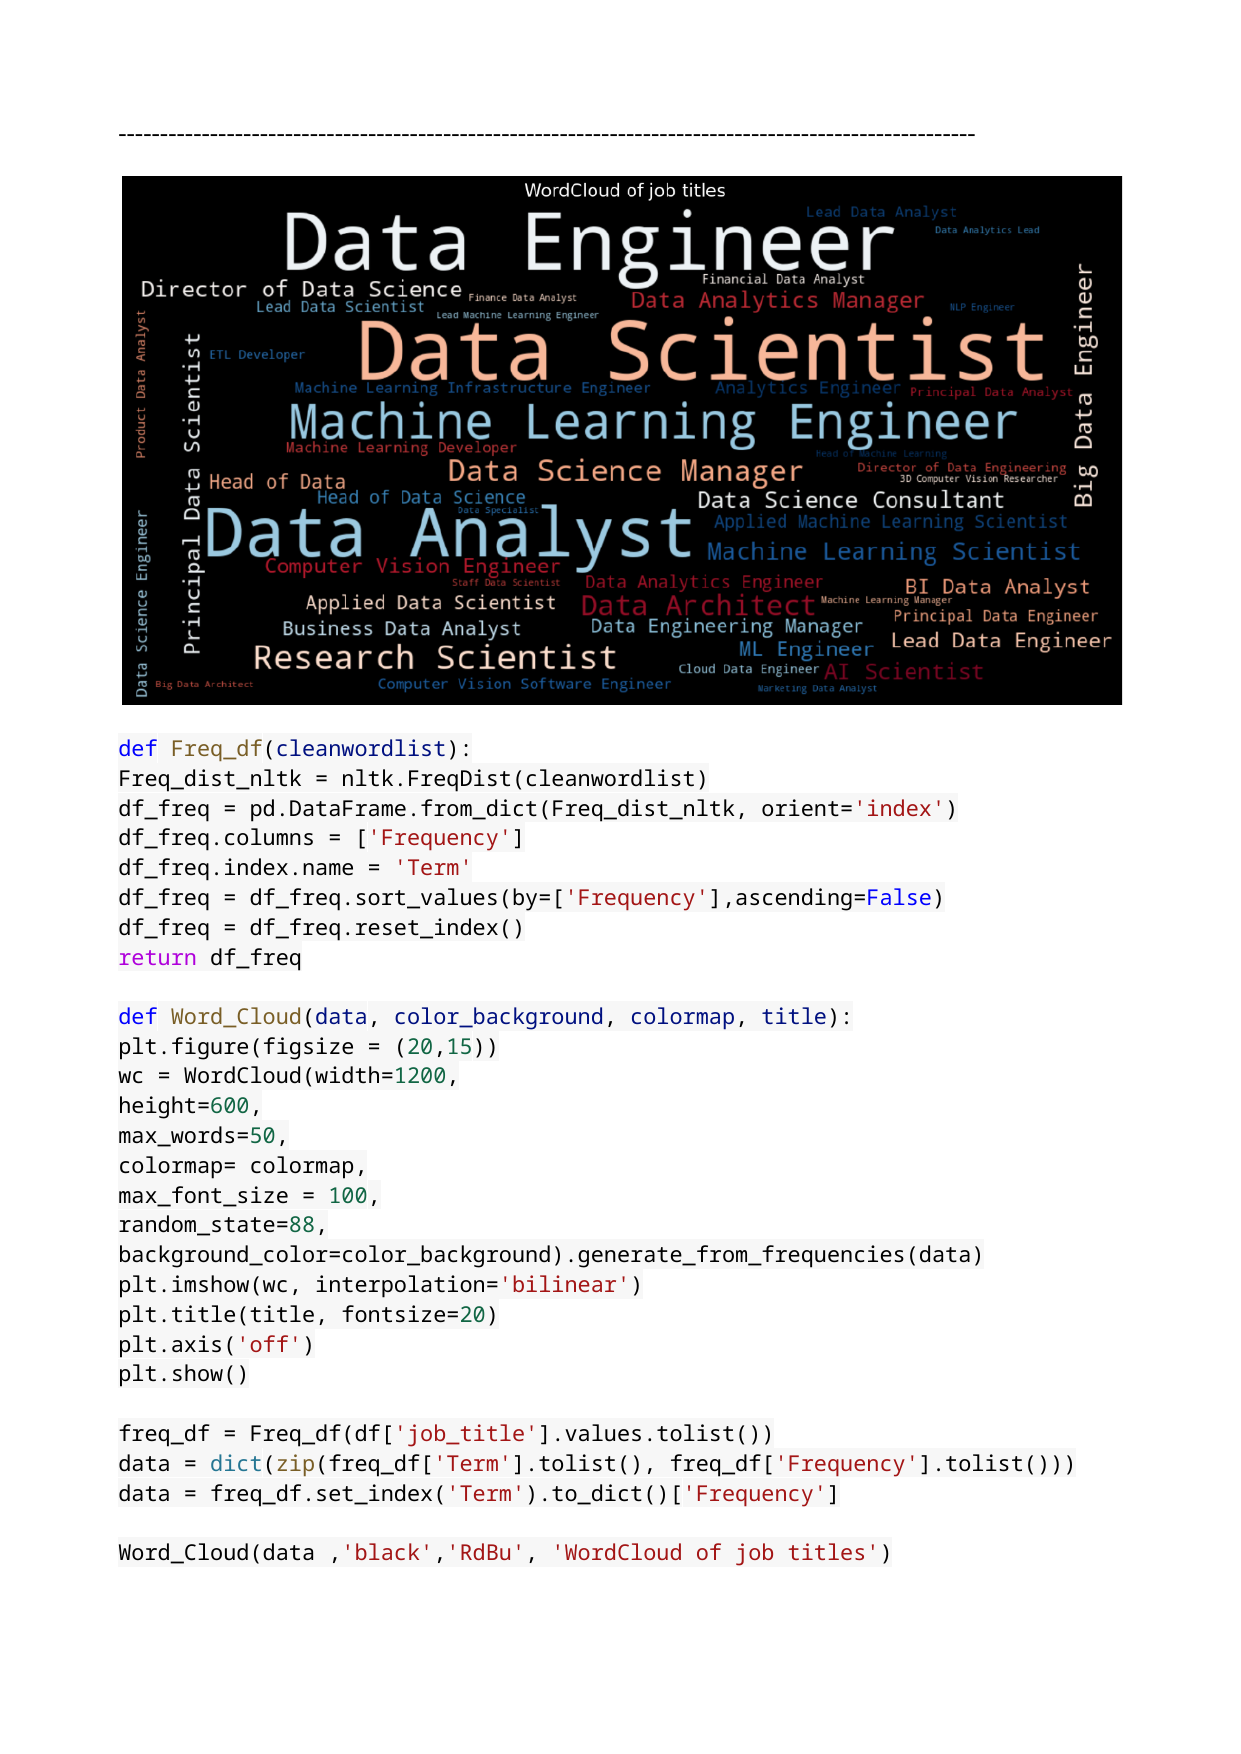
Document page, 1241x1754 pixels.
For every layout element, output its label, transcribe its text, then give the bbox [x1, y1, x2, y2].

text freq_df = Freq_df(df['job_title'].values.tolist()) [118, 1418, 1122, 1448]
text wc = WordCloud(width=1200, [118, 1061, 1122, 1090]
text random_state=88, [118, 1209, 1122, 1239]
text df_freq.index.name = 'Term' [118, 852, 1122, 882]
text background_color=color_background).generate_from_frequencies(data) [118, 1239, 1122, 1269]
text height=600, [118, 1090, 1122, 1120]
text data = dict(zip(freq_df['Term'].tolist(), freq_df['Frequency'].tolist())) [118, 1448, 1122, 1477]
text return df_freq [118, 941, 1122, 971]
text ------------------------------------------------------------------------------------------------------- [118, 118, 1122, 147]
picture [118, 175, 1123, 705]
text plt.axis('off') [118, 1329, 1122, 1358]
text plt.figure(figsize = (20,15)) [118, 1031, 1122, 1061]
text max_font_size = 100, [118, 1180, 1122, 1209]
text colormap= colormap, [118, 1150, 1122, 1180]
text plt.imshow(wc, interpolation='bilinear') [118, 1269, 1122, 1299]
text Word_Cloud(data ,'black','RdBu', 'WordCloud of job titles') [118, 1537, 1122, 1567]
text data = freq_df.set_index('Term').to_dict()['Frequency'] [118, 1477, 1122, 1507]
text df_freq = df_freq.reset_index() [118, 912, 1122, 941]
text Freq_dist_nltk = nltk.FreqDist(cleanwordlist) [118, 763, 1122, 792]
text def Word_Cloud(data, color_background, colormap, title): [118, 1001, 1122, 1031]
text plt.show() [118, 1358, 1122, 1388]
text df_freq = pd.DataFrame.from_dict(Freq_dist_nltk, orient='index') [118, 792, 1122, 822]
text max_words=50, [118, 1120, 1122, 1150]
text df_freq = df_freq.sort_values(by=['Frequency'],ascending=False) [118, 882, 1122, 912]
text plt.title(title, fontsize=20) [118, 1299, 1122, 1329]
text def Freq_df(cleanwordlist): [118, 733, 1122, 763]
text df_freq.columns = ['Frequency'] [118, 822, 1122, 852]
